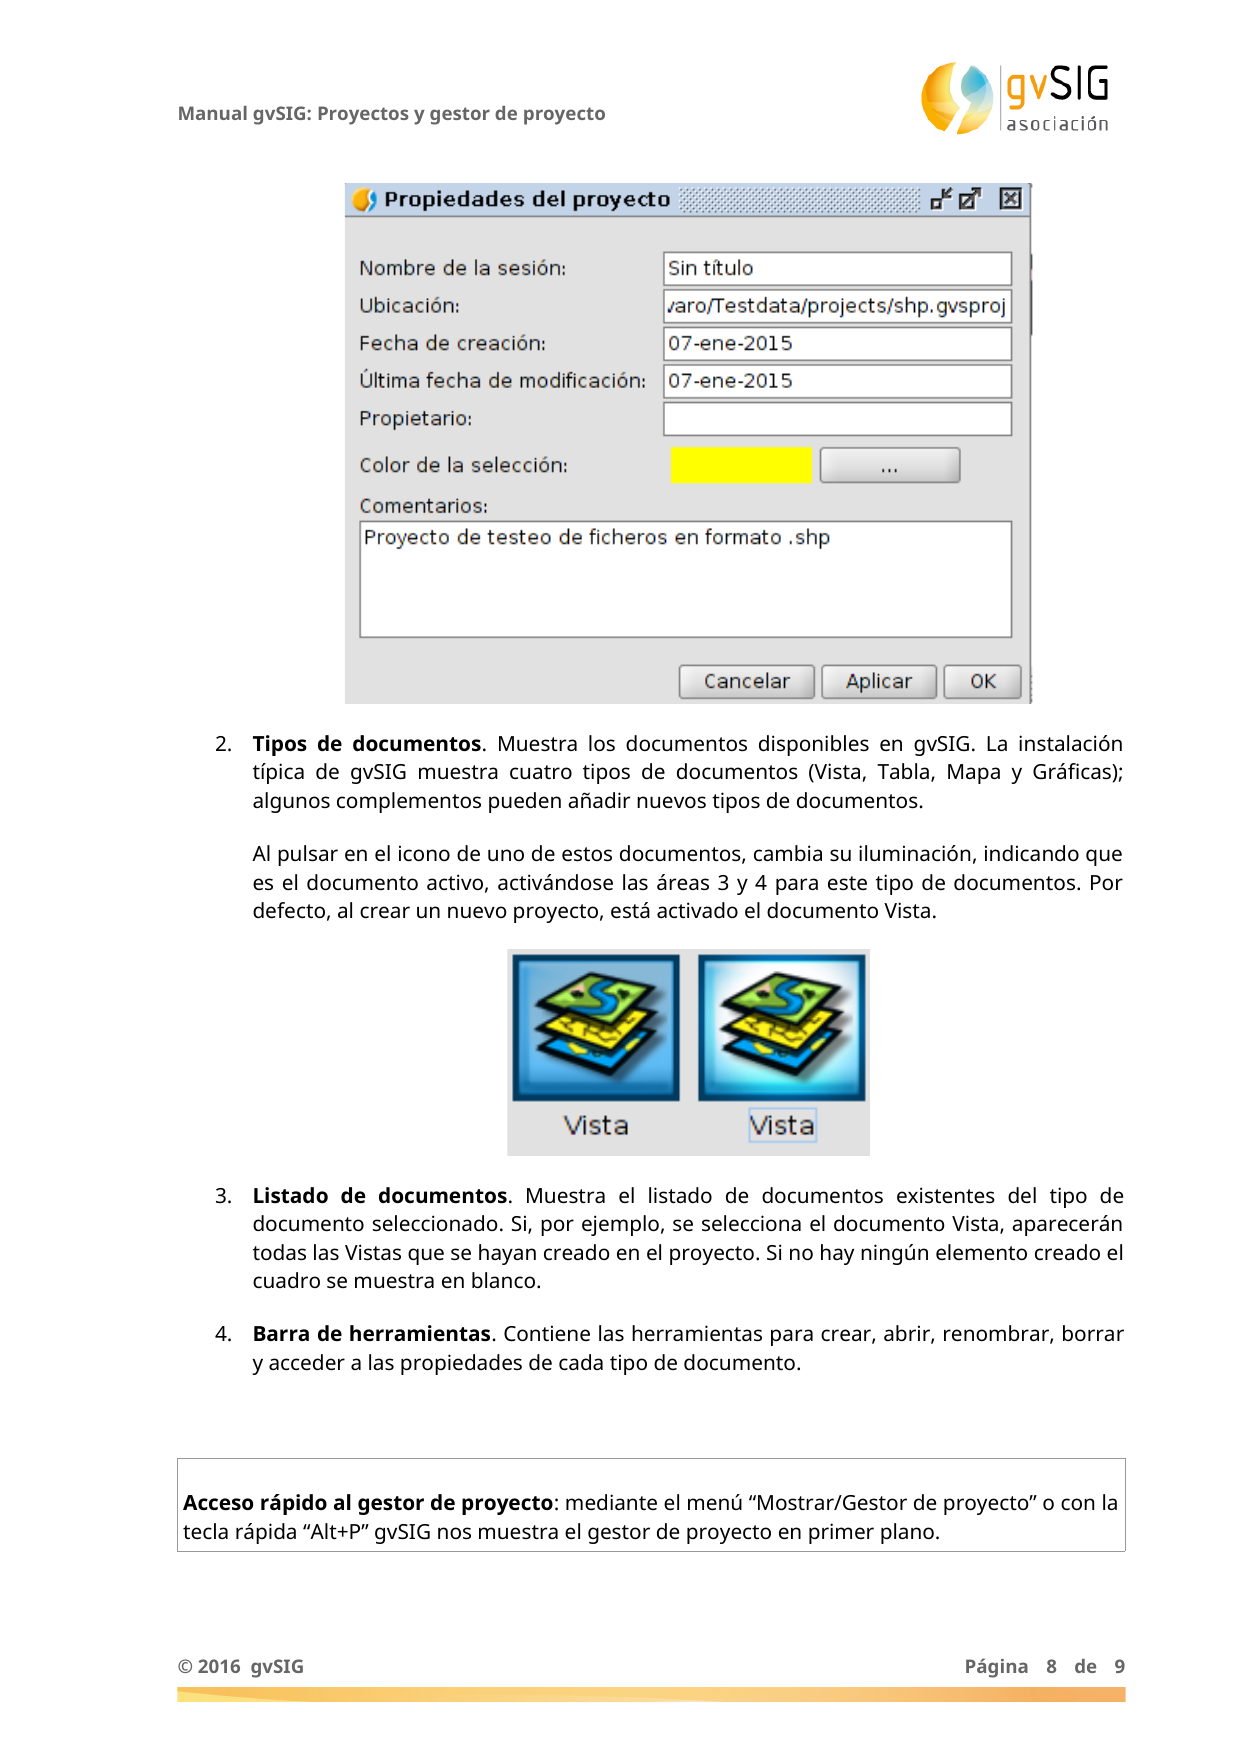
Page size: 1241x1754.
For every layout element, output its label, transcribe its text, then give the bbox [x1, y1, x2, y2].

picture [344, 183, 1033, 704]
list Tipos de documentos. Muestra los documentos disponibles en gvSIG. La instalación típica de gvSIG muestra cuatro tipos de documentos (Vista, Tabla, Mapa y Gráficas); algunos complementos pueden añadir nuevos tipos de documentos. [215, 729, 1125, 814]
list Al pulsar en el icono de uno de estos documentos, cambia su iluminación, indicando que es el documento activo, activándose las áreas 3 y 4 para este tipo de documentos. Por defecto, al crear un nuevo proyecto, está activado el documento Vista. [215, 839, 1125, 924]
list Barra de herramientas. Contiene las herramientas para crear, abrir, renombrar, borrar y acceder a las propiedades de cada tipo de documento. [215, 1319, 1125, 1376]
table_header Acceso rápido al gestor de proyecto: mediante el menú “Mostrar/Gestor de proyecto” o con la tecla rápida “Alt+P” gvSIG nos muestra el gestor de proyecto en primer plano. [178, 1459, 1125, 1551]
picture [902, 47, 1122, 148]
picture [177, 1687, 1126, 1702]
list Listado de documentos. Muestra el listado de documentos existentes del tipo de documento seleccionado. Si, por ejemplo, se selecciona el documento Vista, aparecerán todas las Vistas que se hayan creado en el proyecto. Si no hay ningún elemento creado el cuadro se muestra en blanco. [215, 1181, 1125, 1294]
picture [507, 949, 870, 1156]
